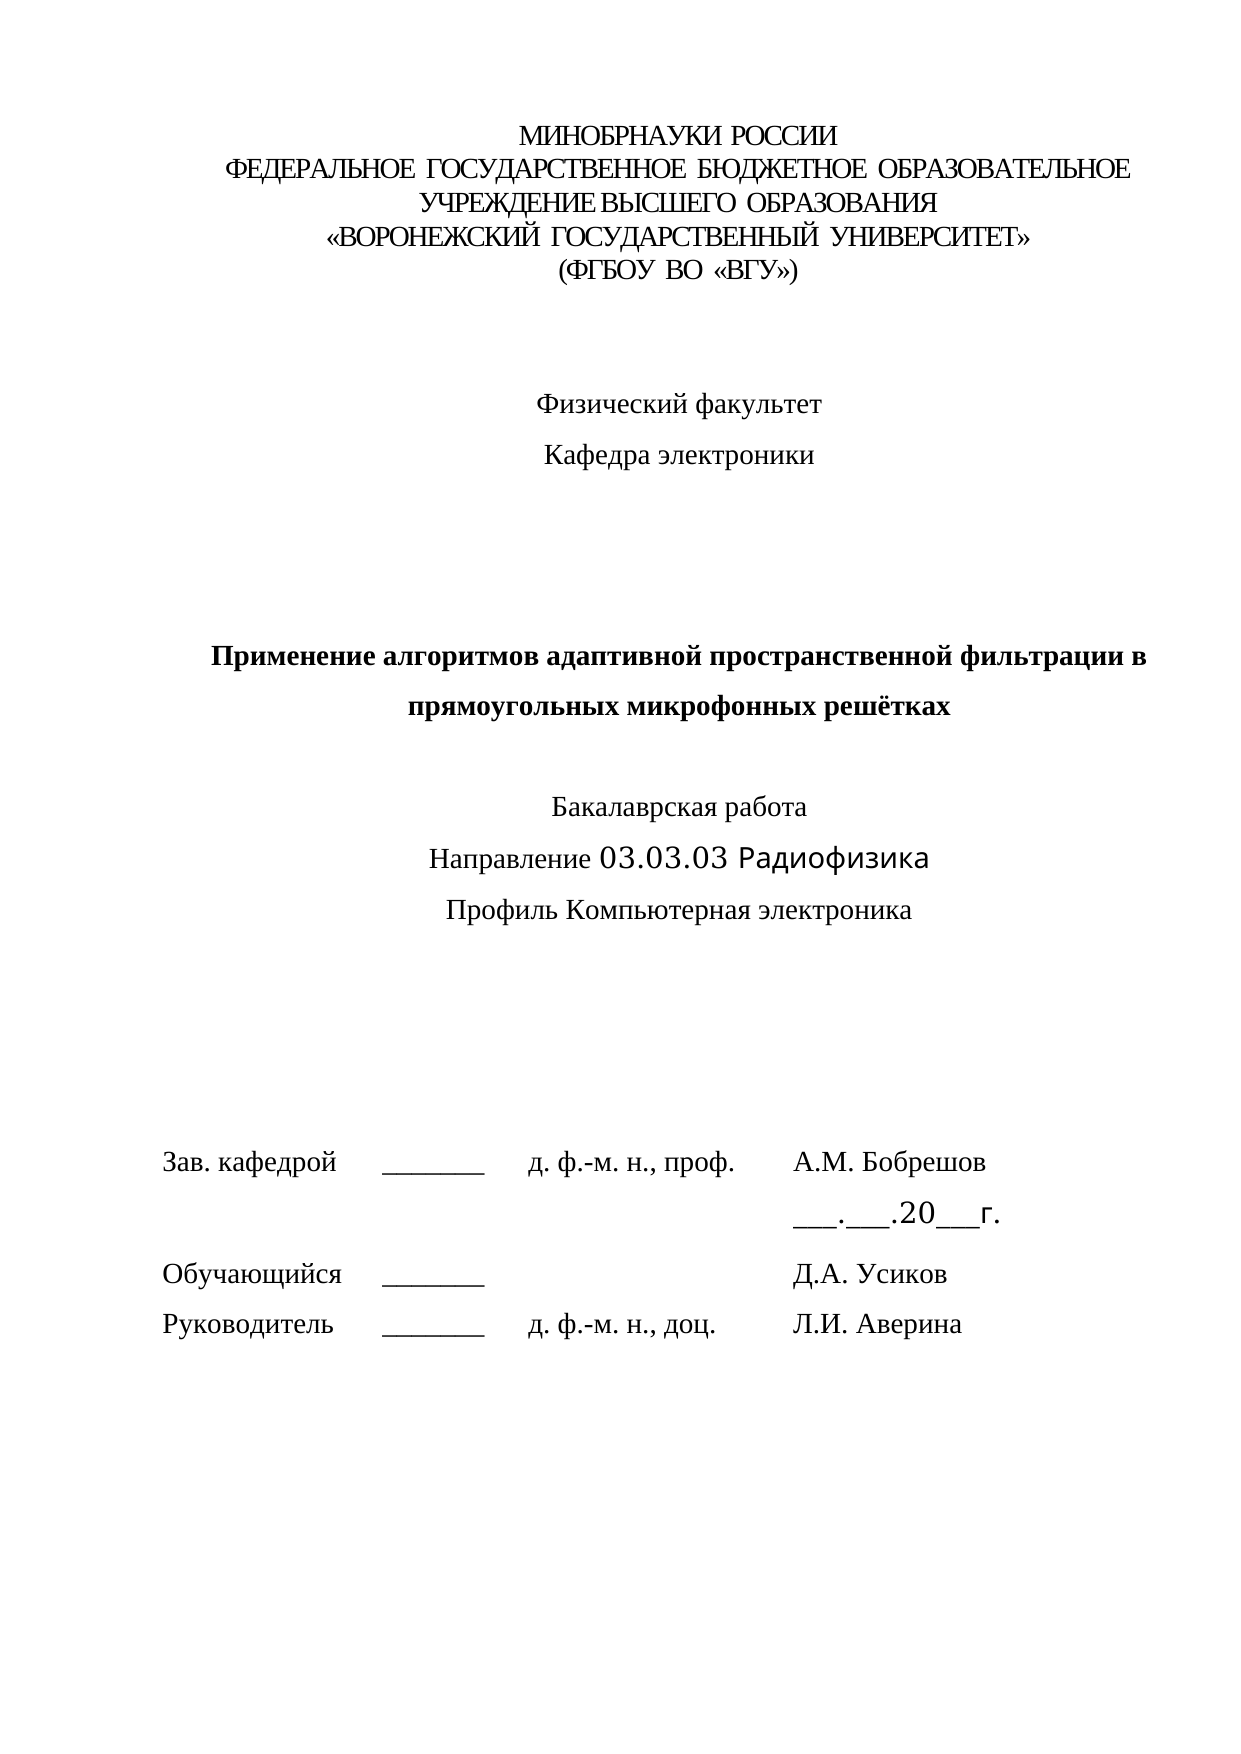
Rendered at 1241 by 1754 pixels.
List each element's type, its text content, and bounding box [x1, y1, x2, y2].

table_cell _______ [371, 1256, 517, 1306]
table_cell Руководитель [151, 1306, 371, 1371]
text Профиль Компьютерная электроника [177, 892, 1181, 926]
text (ФГБОУ ВО «ВГУ») [177, 252, 1181, 286]
text «ВОРОНЕЖСКИЙ ГОСУДАРСТВЕННЫЙ УНИВЕРСИТЕТ» [177, 219, 1181, 252]
table_cell [517, 1256, 782, 1306]
table_cell Д.А. Усиков [782, 1256, 1187, 1306]
table_cell Л.И. Аверина [782, 1306, 1187, 1371]
table_header А.М. Бобрешов ___.___.20___г. [782, 1144, 1187, 1256]
text Применение алгоритмов адаптивной пространственной фильтрации в прямоугольных микрофонных решётках [177, 638, 1181, 722]
text Направление 03.03.03 Радиофизика [177, 839, 1181, 874]
text МИНОБРНАУКИ РОССИИ [177, 118, 1181, 152]
table_cell д. ф.-м. н., доц. [517, 1306, 782, 1371]
table_header Зав. кафедрой [151, 1144, 371, 1256]
subtitle Кафедра электроники [177, 437, 1181, 470]
text ФЕДЕРАЛЬНОЕ ГОСУДАРСТВЕННОЕ БЮДЖЕТНОЕ ОБРАЗОВАТЕЛЬНОЕ УЧРЕЖДЕНИЕ ВЫСШЕГО ОБРАЗОВАНИЯ [177, 152, 1181, 219]
table_header _______ [371, 1144, 517, 1256]
table_header д. ф.-м. н., проф. [517, 1144, 782, 1256]
text Бакалаврская работа [177, 789, 1181, 822]
table_cell Обучающийся [151, 1256, 371, 1306]
subtitle Физический факультет [177, 386, 1181, 420]
table_cell _______ [371, 1306, 517, 1371]
